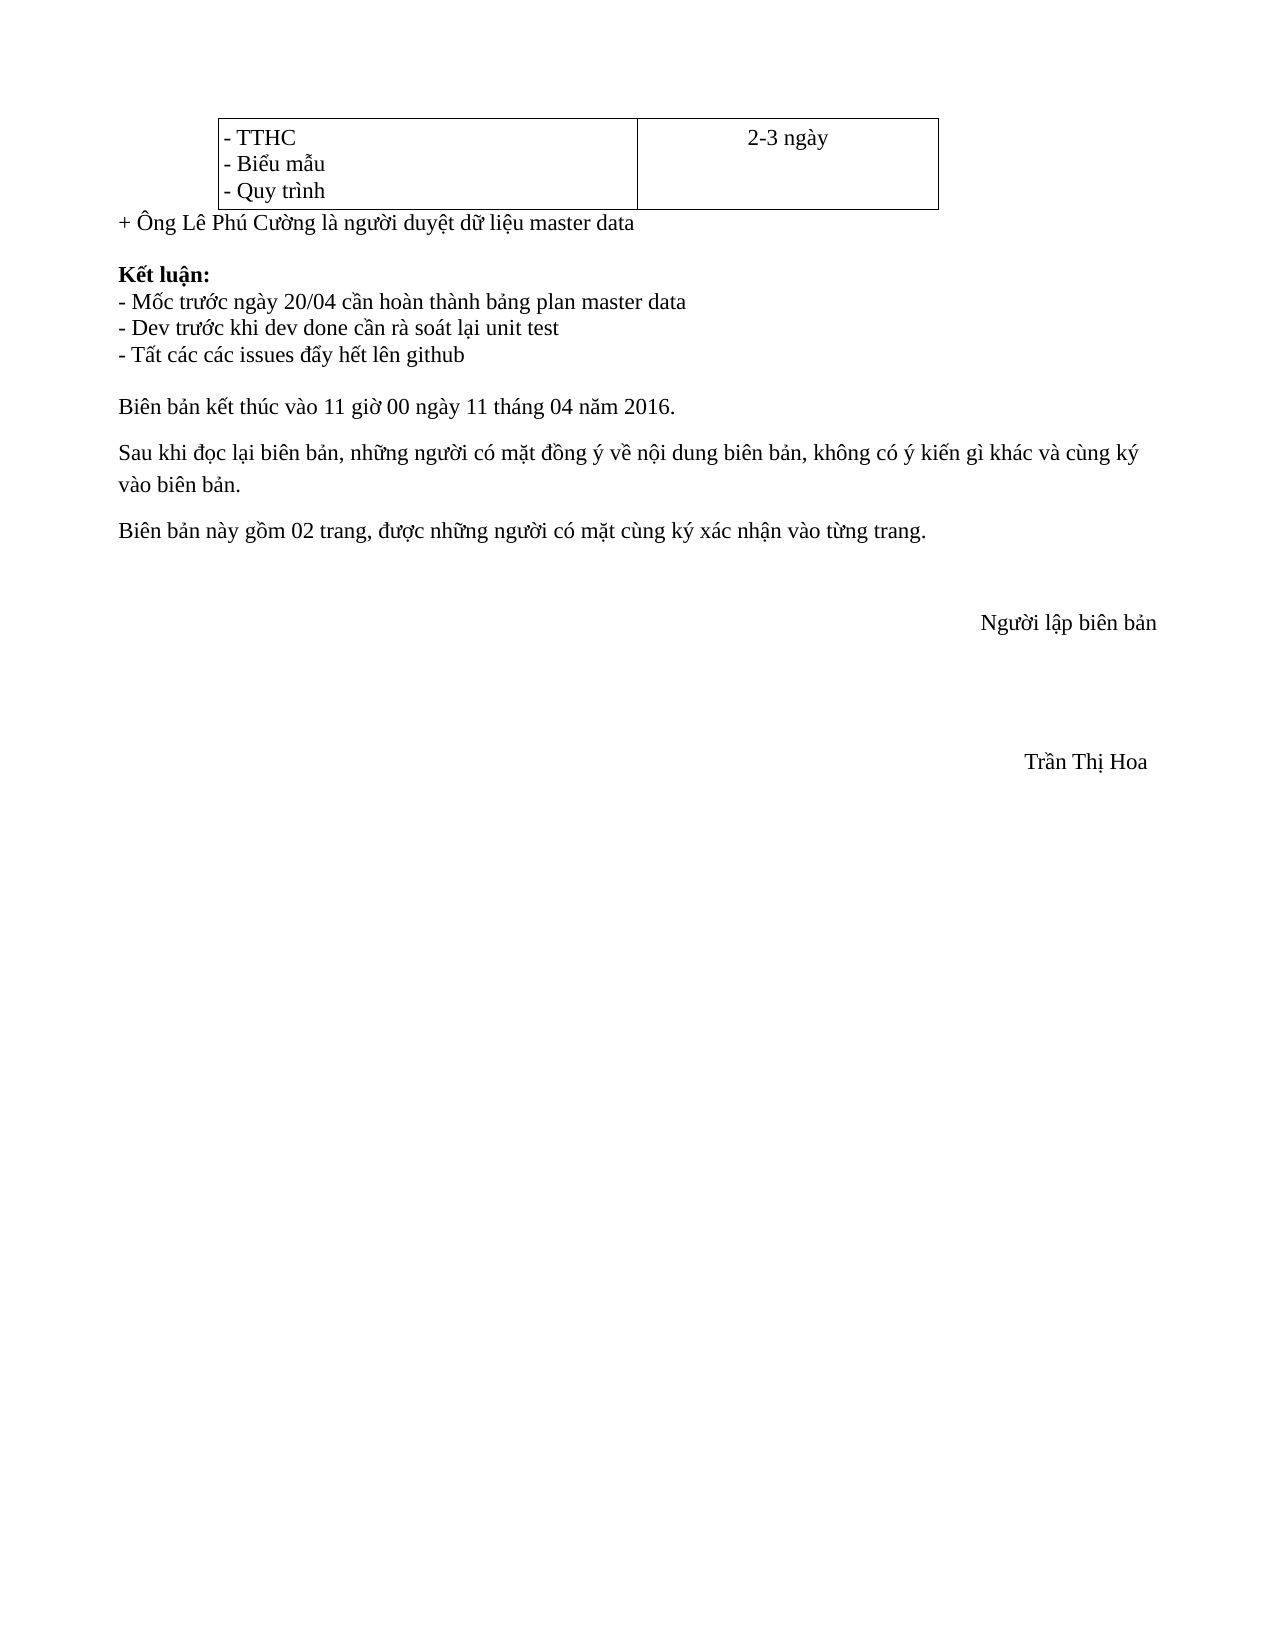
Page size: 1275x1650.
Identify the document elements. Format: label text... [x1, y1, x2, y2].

text - Tất các các issues đẩy hết lên github [118, 341, 1157, 367]
text - Mốc trước ngày 20/04 cần hoàn thành bảng plan master data [118, 288, 1157, 314]
text Kết luận: [118, 262, 1157, 288]
table_cell - TTHC - Biểu mẫu - Quy trình [219, 119, 637, 209]
table_cell 2-3 ngày [638, 119, 938, 209]
text Người lập biên bản [118, 609, 1157, 636]
text + Ông Lê Phú Cường là người duyệt dữ liệu master data [118, 209, 1157, 235]
text Biên bản này gồm 02 trang, được những người có mặt cùng ký xác nhận vào từng trang. [118, 517, 1157, 543]
text - Dev trước khi dev done cần rà soát lại unit test [118, 314, 1157, 341]
text Trần Thị Hoa [118, 748, 1148, 774]
text Sau khi đọc lại biên bản, những người có mặt đồng ý về nội dung biên bản, không có ý kiến gì khác và cùng ký vào biên bản. [118, 439, 1157, 497]
text Biên bản kết thúc vào 11 giờ 00 ngày 11 tháng 04 năm 2016. [118, 393, 1157, 420]
